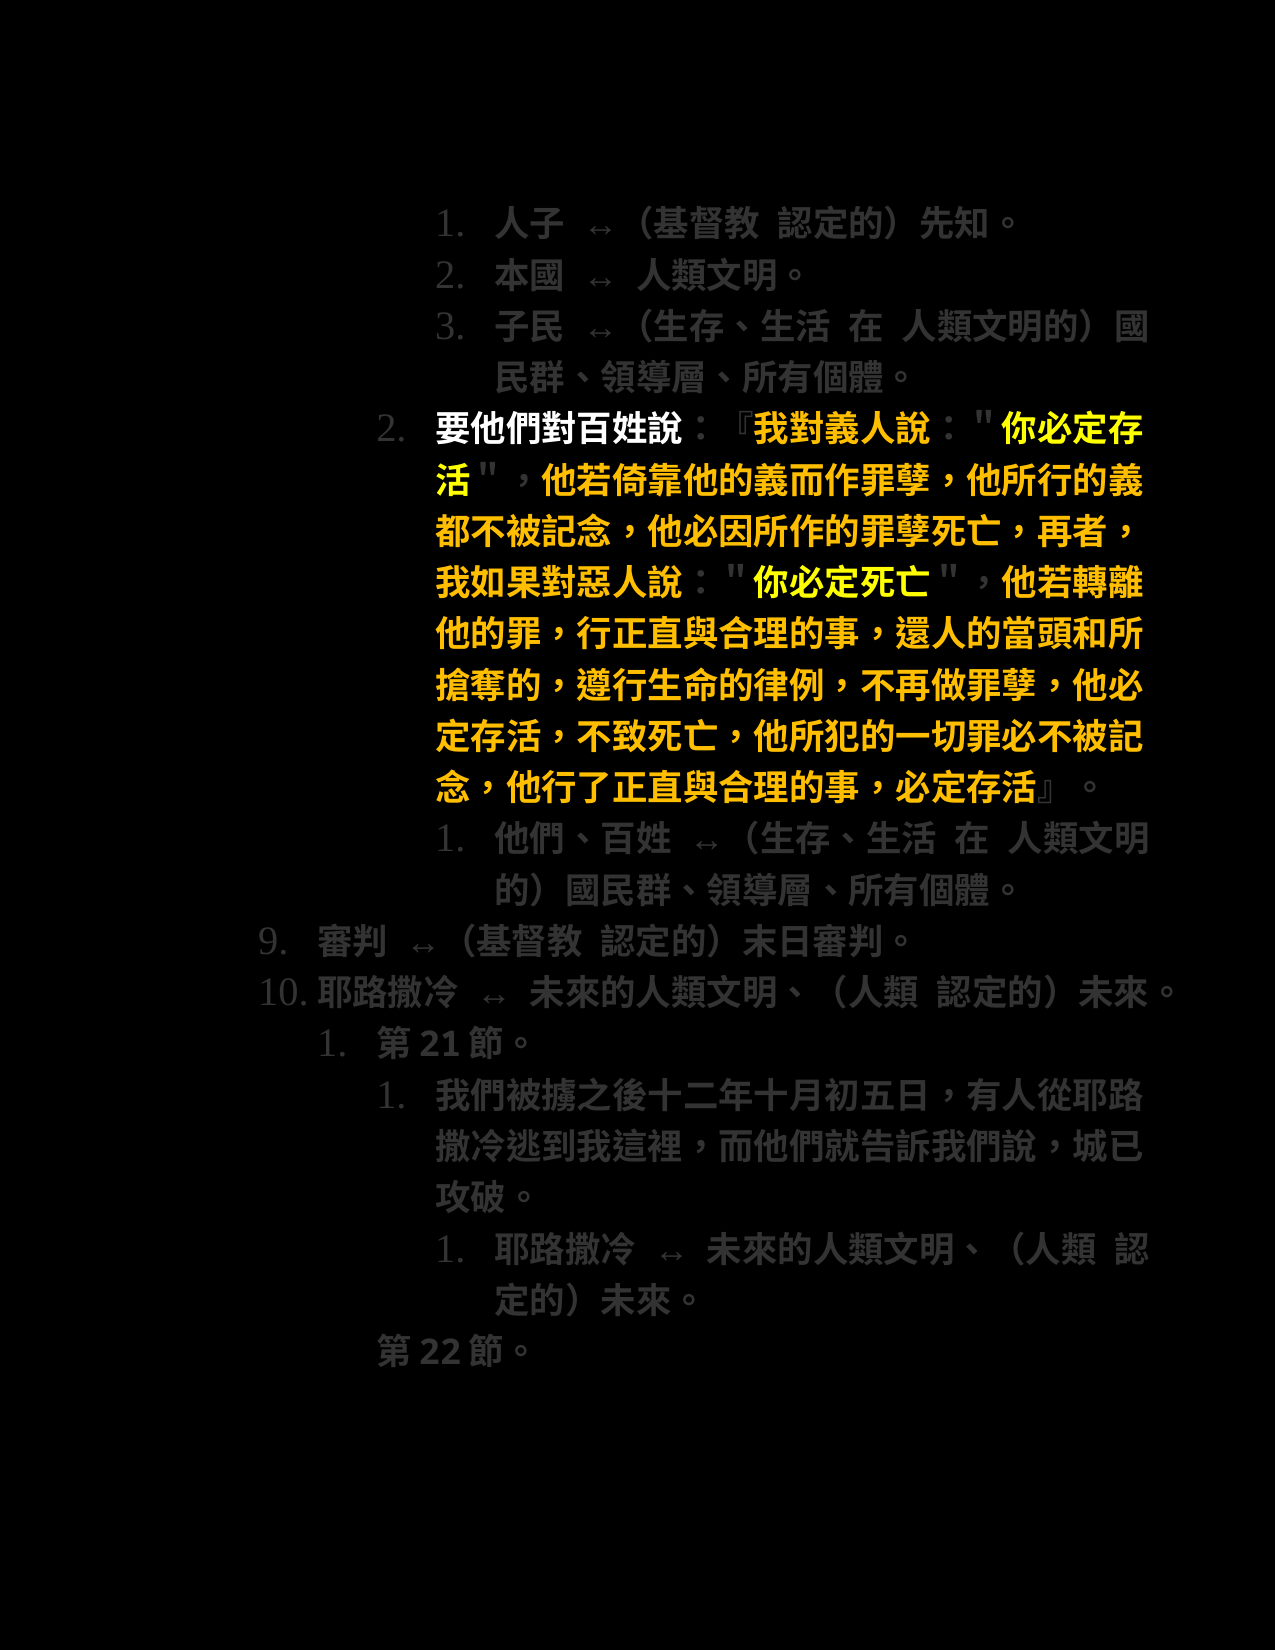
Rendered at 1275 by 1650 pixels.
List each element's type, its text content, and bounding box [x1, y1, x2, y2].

list 人子 ↔（基督教 認定的）先知。 [435, 196, 1157, 247]
list 本國 ↔ 人類文明。 [435, 247, 1157, 298]
list 審判 ↔（基督教 認定的）末日審判。 [258, 913, 1157, 964]
list 第21節。 [317, 1016, 1157, 1067]
list 第22節。（當下的當下的 時間 是 西元2023年5月4日 16:45） [317, 1323, 1157, 1426]
list 他們、百姓 ↔（生存、生活 在 人類文明的）國民群、領導層、所有個體。 [435, 811, 1157, 913]
list 我們被擄之後十二年十月初五日，有人從耶路撒冷逃到我這裡，而他們就告訴我們說，城已攻破。 [376, 1067, 1157, 1221]
list 子民 ↔（生存、生活 在 人類文明的）國民群、領導層、所有個體。 [435, 298, 1157, 401]
list 耶路撒冷 ↔ 未來的人類文明、（人類 認定的）未來。 [435, 1221, 1157, 1323]
list 耶路撒冷 ↔ 未來的人類文明、（人類 認定的）未來。 [258, 964, 1157, 1016]
list 要他們對百姓說：『我對義人說：＂你必定存活＂，他若倚靠他的義而作罪孽，他所行的義都不被記念，他必因所作的罪孽死亡，再者，我如果對惡人說：＂你必定死亡＂，他若轉離他的罪，行正直與合理的事，還人的當頭和所搶奪的，遵行生命的律例，不再做罪孽，他必定存活，不致死亡，他所犯的一切罪必不被記念，他行了正直與合理的事，必定存活』。 [376, 401, 1157, 811]
